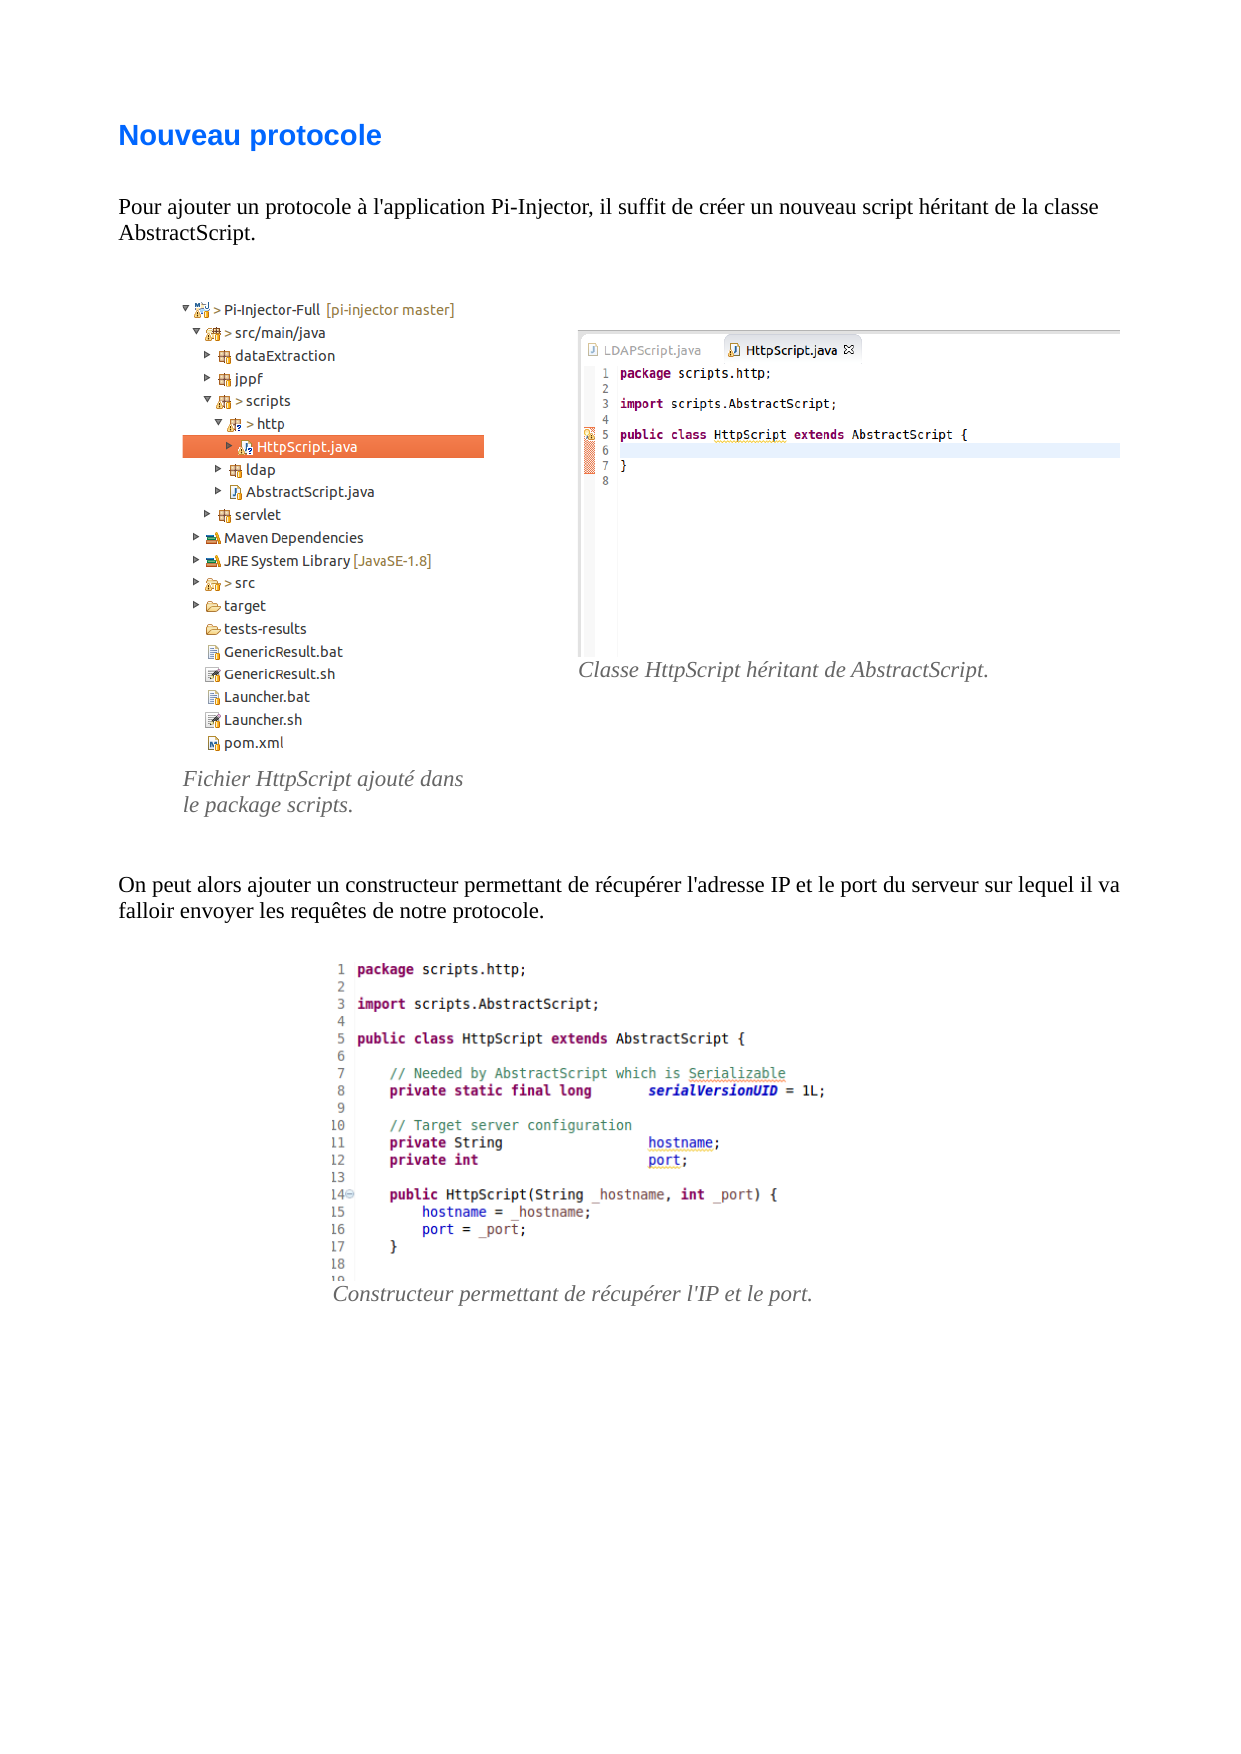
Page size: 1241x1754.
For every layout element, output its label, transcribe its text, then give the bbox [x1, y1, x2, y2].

subtitle Nouveau protocole [118, 118, 1122, 152]
text Classe HttpScript héritant de AbstractScript. [578, 657, 1120, 683]
text Pour ajouter un protocole à l'application Pi-Injector, il suffit de créer un nouveau script héritant de la classe AbstractScript. [118, 193, 1122, 246]
text On peut alors ajouter un constructeur permettant de récupérer l'adresse IP et le port du serveur sur lequel il va falloir envoyer les requêtes de notre protocole. [118, 871, 1122, 924]
picture [332, 962, 909, 1281]
text Fichier HttpScript ajouté dans le package scripts. [183, 765, 484, 818]
picture [577, 330, 1120, 657]
picture [182, 292, 484, 765]
text Constructeur permettant de récupérer l'IP et le port. [332, 1281, 908, 1307]
